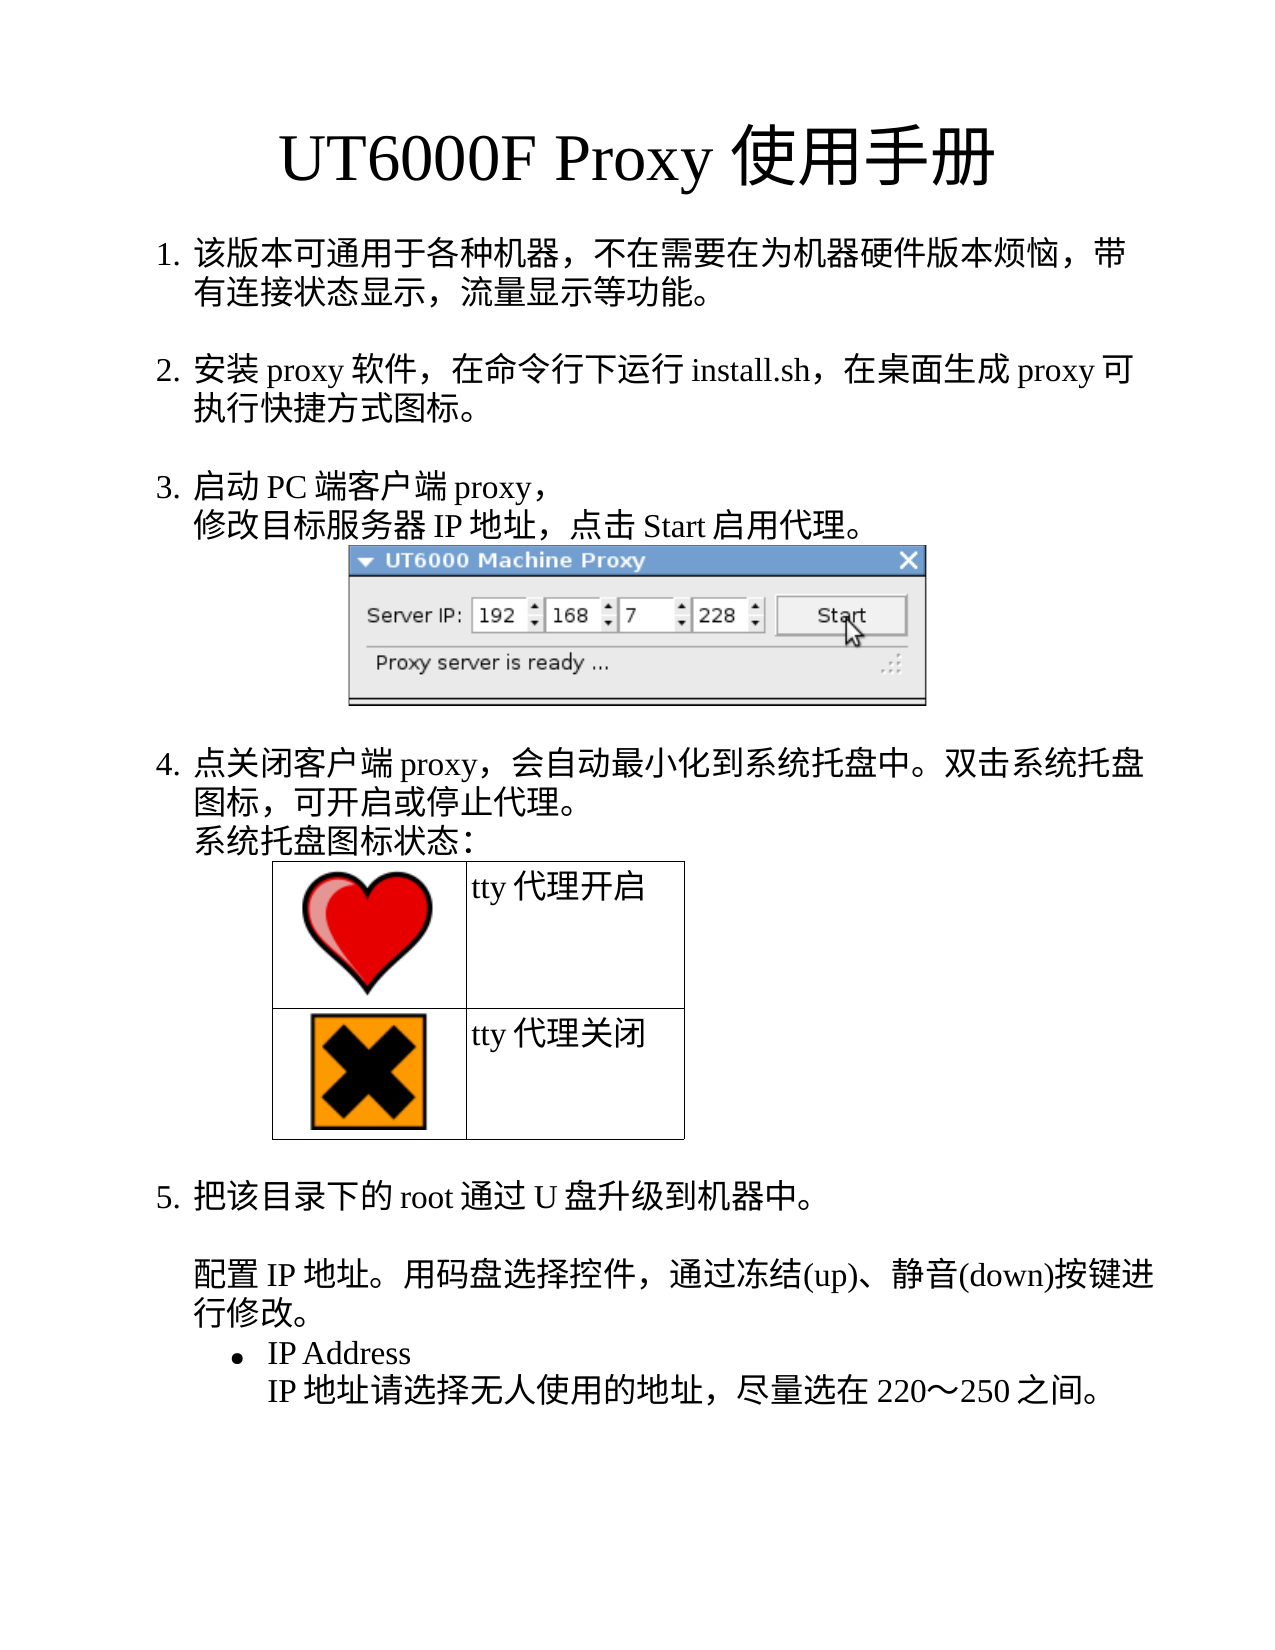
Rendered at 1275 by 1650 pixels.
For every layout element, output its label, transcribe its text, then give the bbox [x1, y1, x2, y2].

list IP地址请选择无人使用的地址，尽量选在220～250之间。 [229, 1371, 1157, 1410]
list 配置IP地址。用码盘选择控件，通过冻结(up)、静音(down)按键进行修改。 [156, 1255, 1157, 1333]
picture [348, 545, 927, 706]
table_cell [273, 1009, 466, 1139]
list 系统托盘图标状态： [156, 822, 1157, 861]
list 安装proxy软件，在命令行下运行install.sh，在桌面生成proxy可执行快捷方式图标。 [156, 351, 1157, 428]
list 点关闭客户端proxy，会自动最小化到系统托盘中。双击系统托盘图标，可开启或停止代理。 [156, 744, 1157, 822]
list 把该目录下的root通过U盘升级到机器中。 [156, 1178, 1157, 1217]
list IP Address [229, 1333, 1157, 1371]
list 该版本可通用于各种机器，不在需要在为机器硬件版本烦恼，带有连接状态显示，流量显示等功能。 [156, 234, 1157, 312]
list 修改目标服务器IP地址，点击Start启用代理。 [156, 506, 1157, 545]
text UT6000F Proxy 使用手册 [118, 118, 1157, 196]
list 启动PC端客户端proxy， [156, 467, 1157, 506]
table_header [273, 862, 466, 1008]
table_cell tty代理关闭 [467, 1009, 684, 1139]
picture [298, 866, 439, 1000]
table_header tty代理开启 [467, 862, 684, 1008]
picture [310, 1013, 428, 1130]
